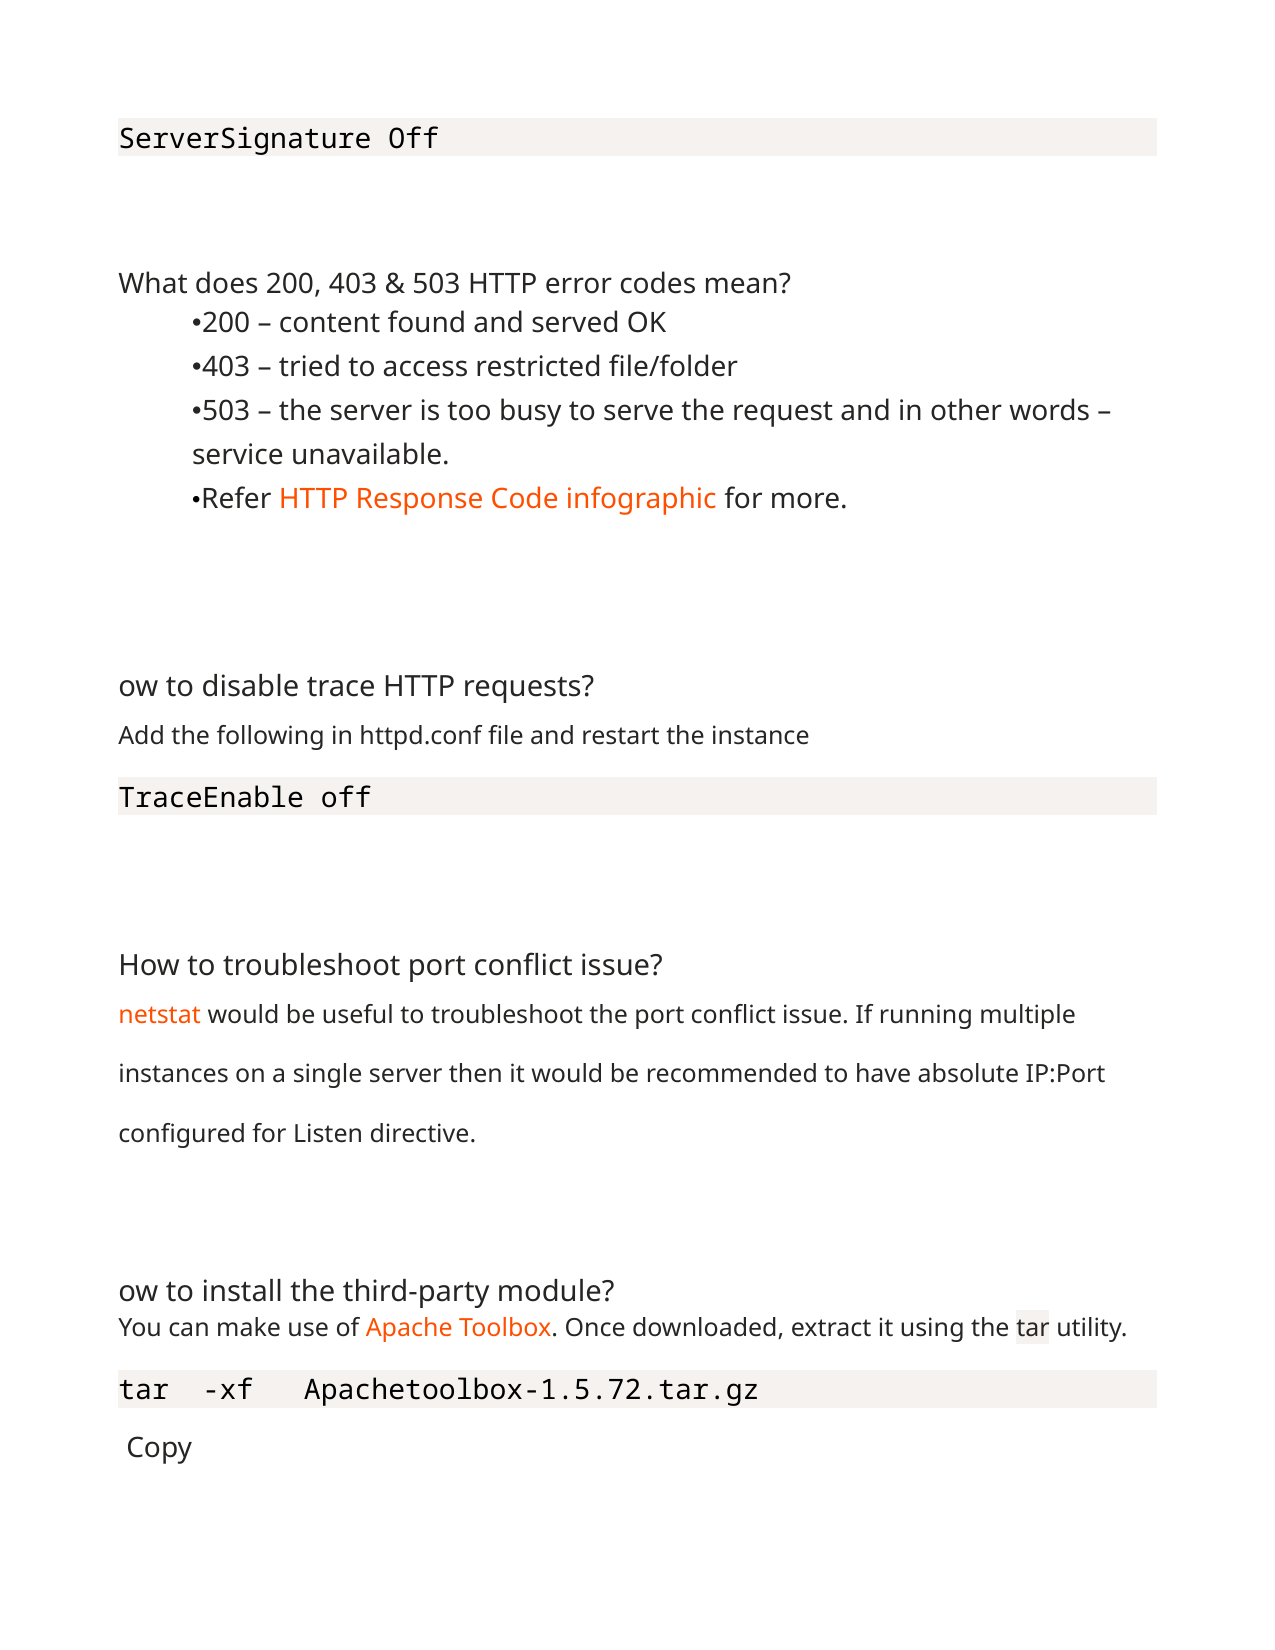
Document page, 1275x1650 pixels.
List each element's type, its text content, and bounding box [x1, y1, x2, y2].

list 503 – the server is too busy to serve the request and in other words – service unavailable. [118, 390, 1157, 473]
text TraceEnable off [118, 777, 1157, 815]
subtitle What does 200, 403 & 503 HTTP error codes mean? [118, 264, 1157, 302]
text Copy [126, 1427, 1157, 1466]
list 403 – tried to access restricted file/folder [118, 346, 1157, 384]
text netstat would be useful to troubleshoot the port conflict issue. If running multiple instances on a single server then it would be recommended to have absolute IP:Port configured for Listen directive. [118, 996, 1157, 1150]
text Add the following in httpd.conf file and restart the instance [118, 717, 1157, 751]
text ServerSignature Off [118, 118, 1157, 156]
subtitle ow to disable trace HTTP requests? [118, 665, 1157, 705]
list 200 – content found and served OK [118, 302, 1157, 340]
text tar -xf Apachetoolbox-1.5.72.tar.gz [118, 1370, 1157, 1408]
list Refer HTTP Response Code infographic for more. [118, 478, 1157, 517]
subtitle How to troubleshoot port conflict issue? [118, 944, 1157, 984]
subtitle ow to install the third-party module? [118, 1270, 1157, 1310]
text You can make use of Apache Toolbox. Once downloaded, extract it using the tar utility. [118, 1310, 1157, 1344]
